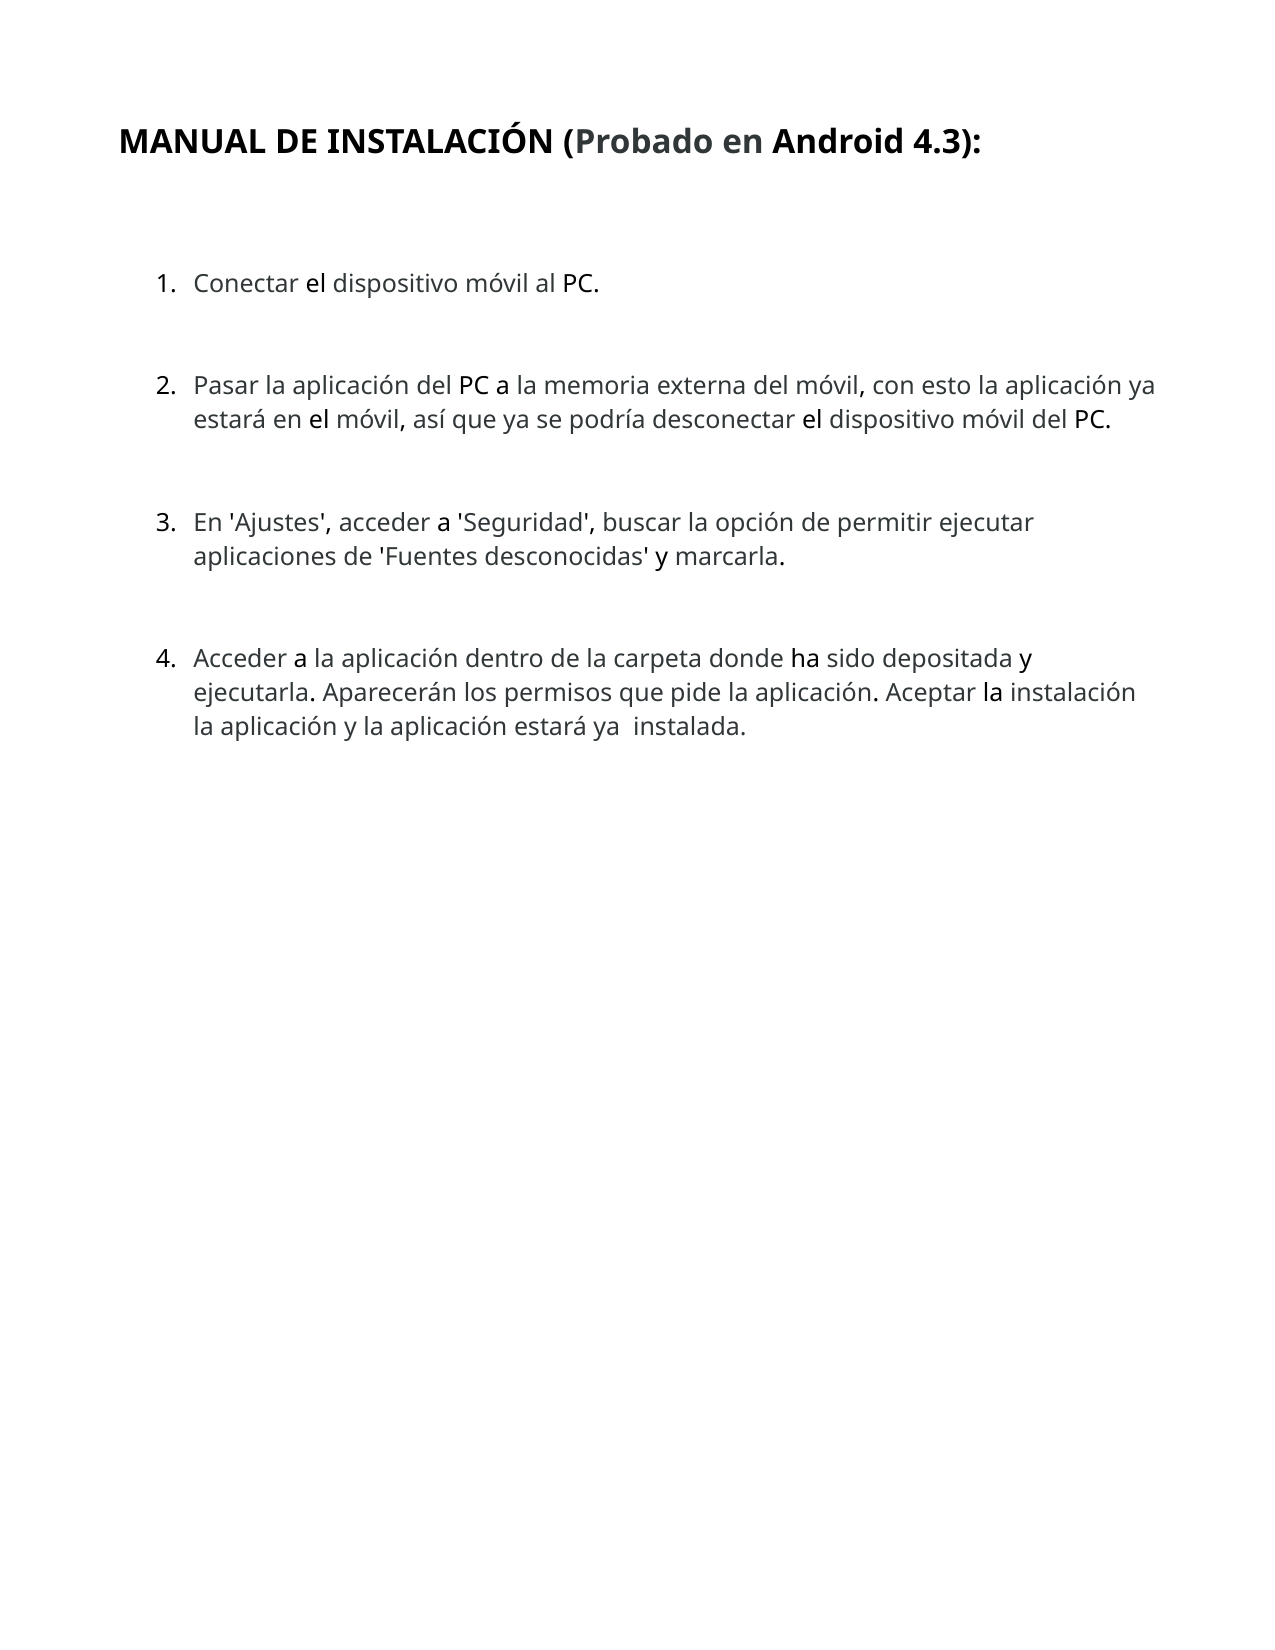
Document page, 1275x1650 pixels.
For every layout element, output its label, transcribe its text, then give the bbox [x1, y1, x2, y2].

list Conectar el dispositivo móvil al PC. [156, 266, 1157, 300]
list En 'Ajustes', acceder a 'Seguridad', buscar la opción de permitir ejecutar aplicaciones de 'Fuentes desconocidas' y marcarla. [156, 504, 1157, 572]
text MANUAL DE INSTALACIÓN (Probado en Android 4.3): [118, 118, 1157, 163]
list Pasar la aplicación del PC a la memoria externa del móvil, con esto la aplicación ya estará en el móvil, así que ya se podría desconectar el dispositivo móvil del PC. [156, 368, 1157, 436]
list Acceder a la aplicación dentro de la carpeta donde ha sido depositada y ejecutarla. Aparecerán los permisos que pide la aplicación. Aceptar la instalación la aplicación y la aplicación estará ya instalada. [156, 640, 1157, 743]
